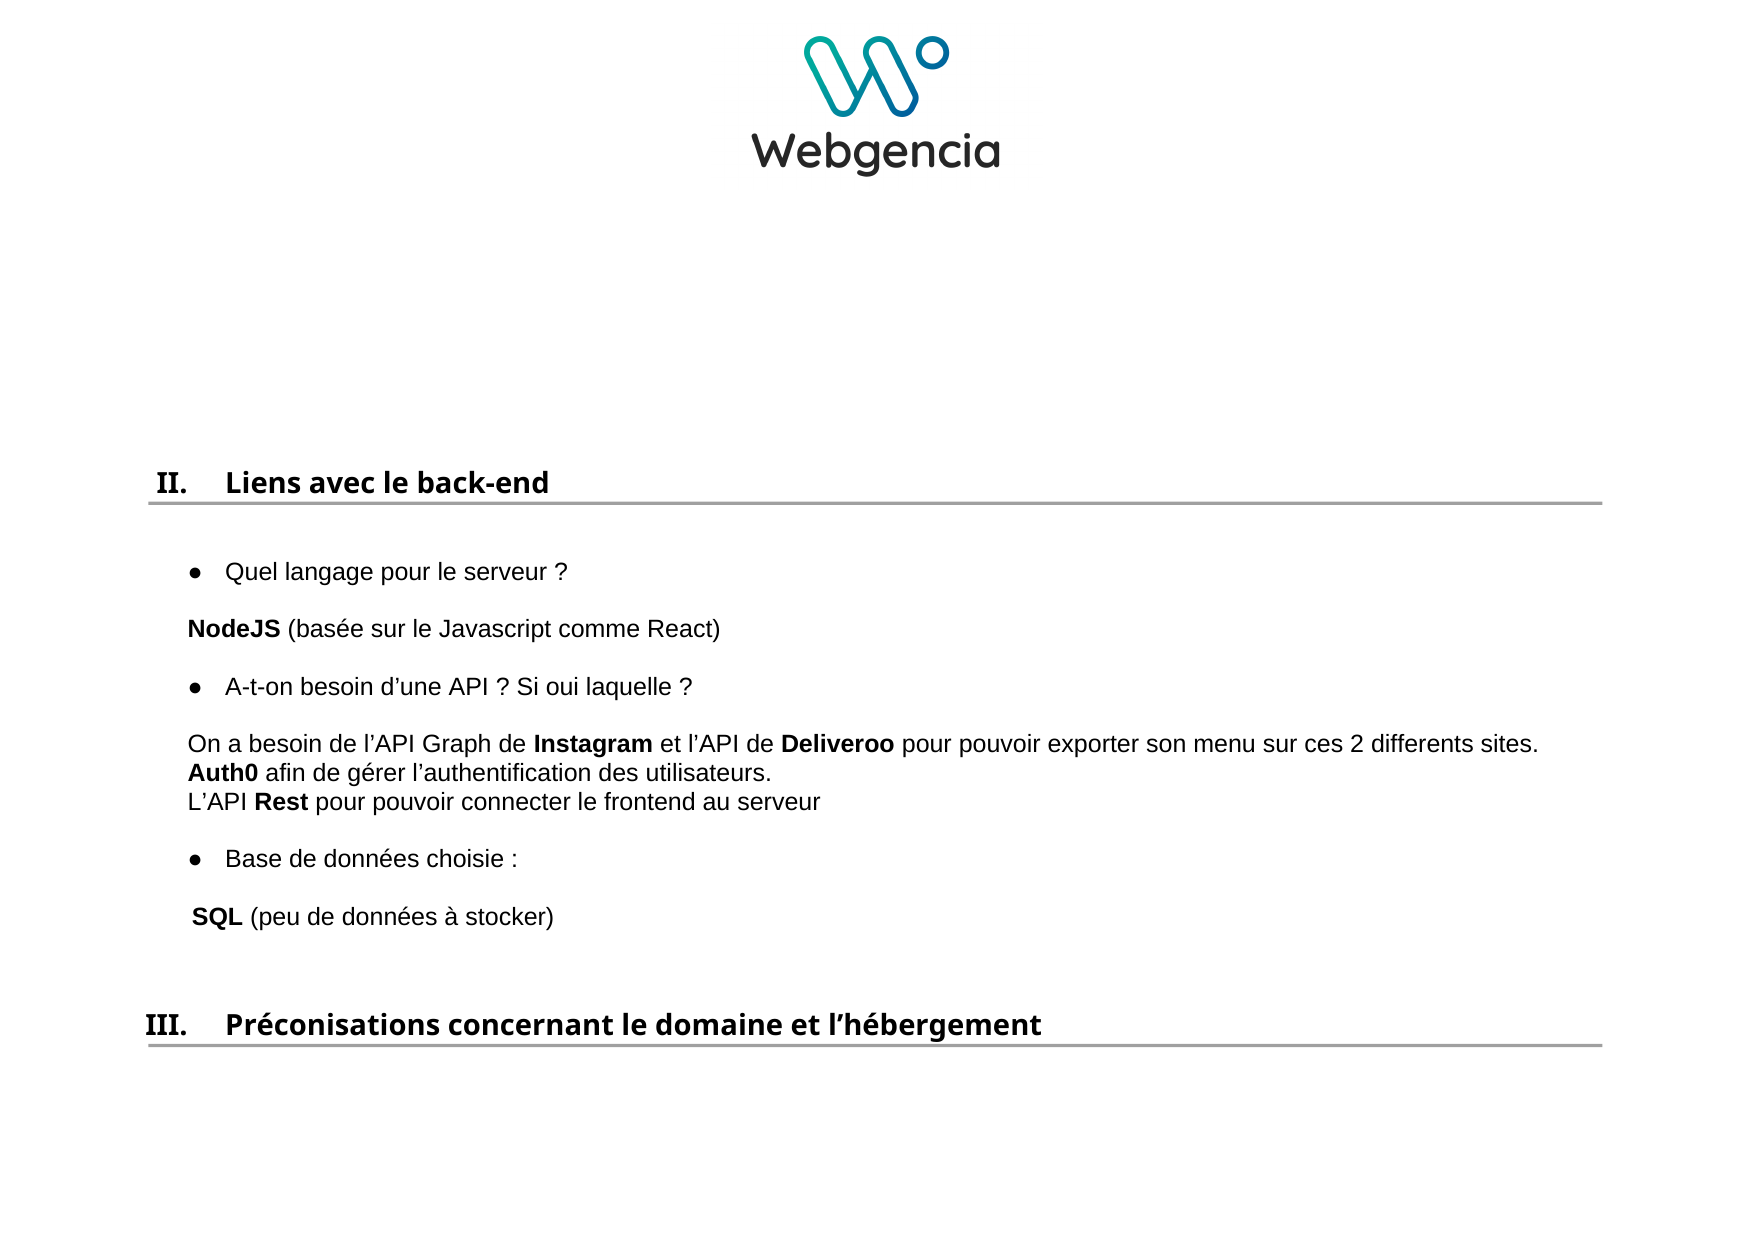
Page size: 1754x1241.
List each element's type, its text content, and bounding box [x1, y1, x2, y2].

list Liens avec le back-end [187, 462, 1604, 502]
list On a besoin de l’API Graph de Instagram et l’API de Deliveroo pour pouvoir exporter son menu sur ces 2 differents sites. [187, 729, 1604, 758]
list Auth0 afin de gérer l’authentification des utilisateurs. [187, 758, 1604, 787]
list L’API Rest pour pouvoir connecter le frontend au serveur [187, 787, 1604, 816]
picture [710, 23, 1043, 190]
list Quel langage pour le serveur ? [187, 557, 1604, 586]
list NodeJS (basée sur le Javascript comme React) [187, 614, 1604, 643]
list Préconisations concernant le domaine et l’hébergement [187, 1004, 1604, 1044]
list Base de données choisie : [187, 844, 1604, 873]
list SQL (peu de données à stocker) [150, 902, 1604, 931]
list A-t-on besoin d’une API ? Si oui laquelle ? [187, 672, 1604, 701]
